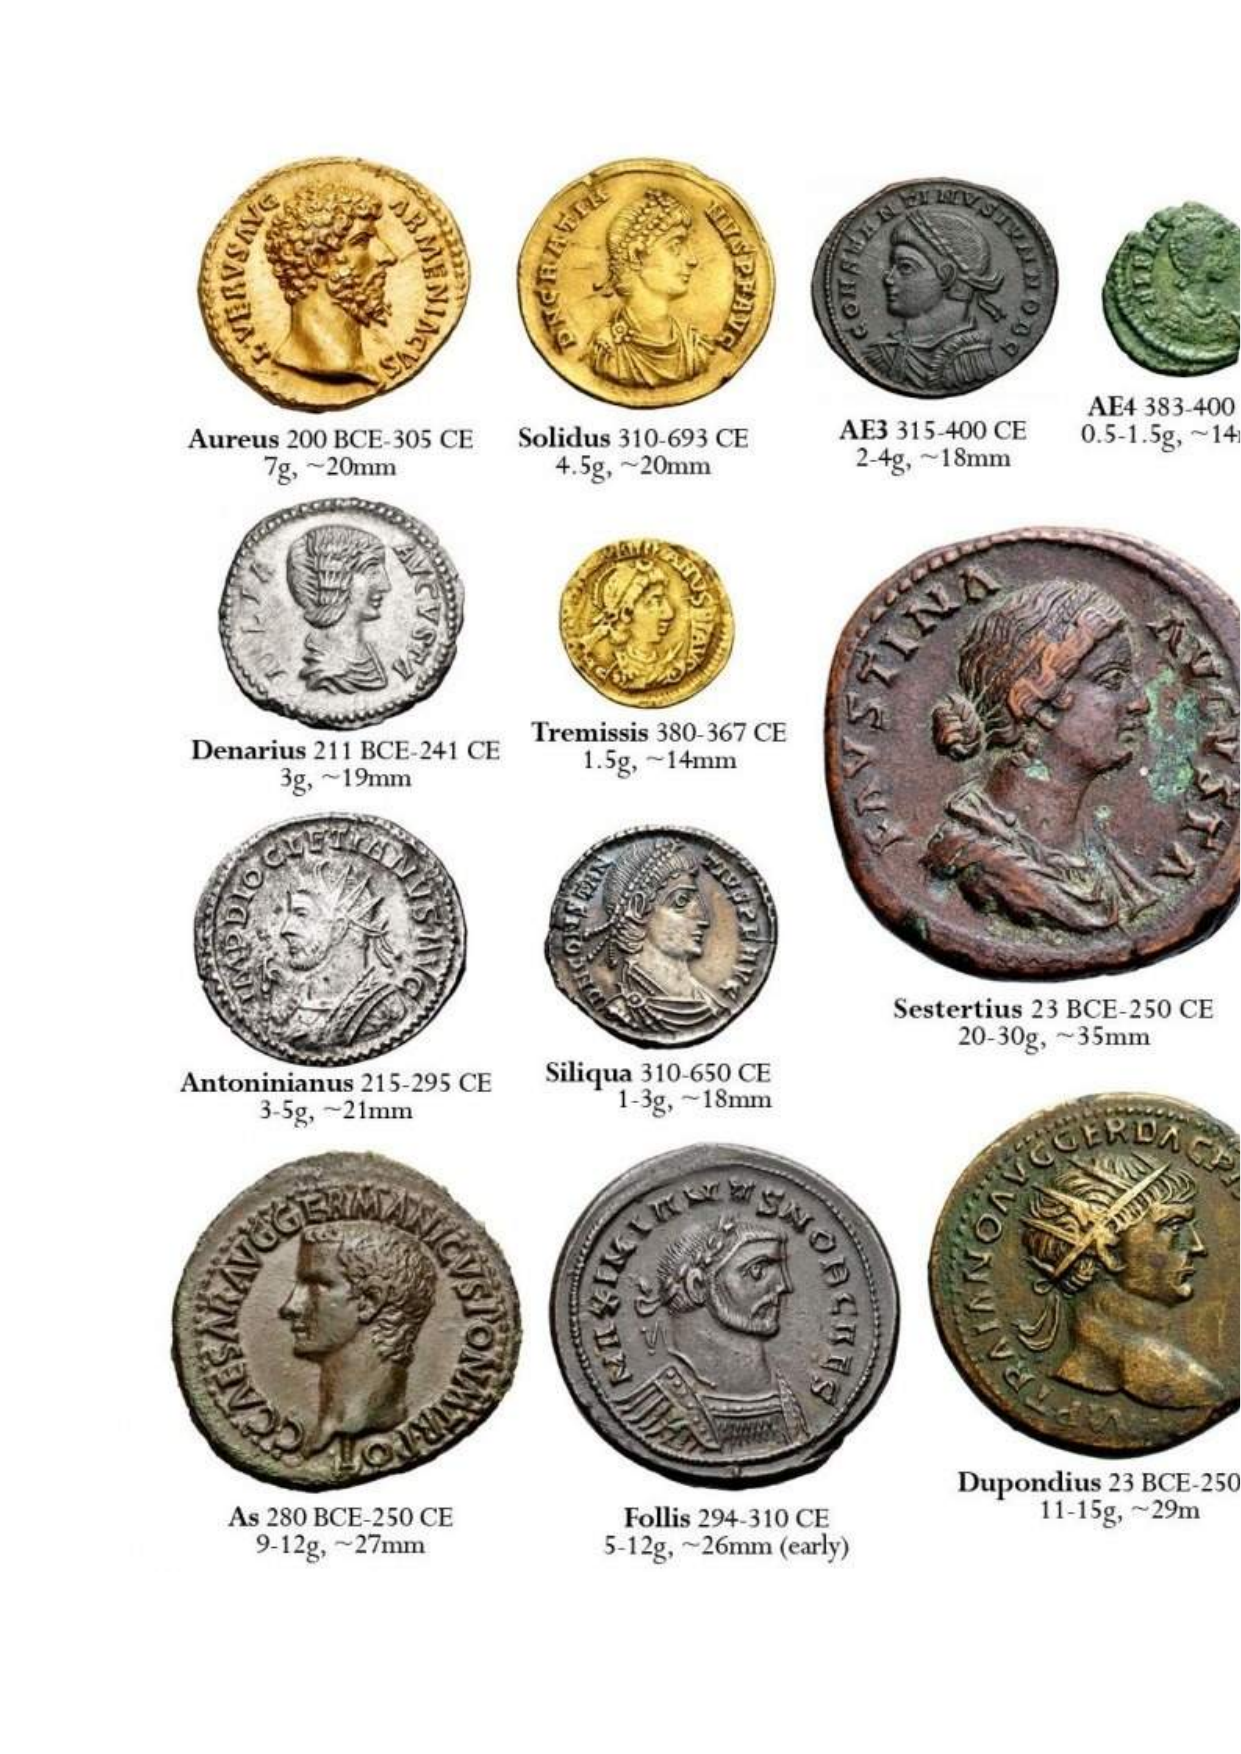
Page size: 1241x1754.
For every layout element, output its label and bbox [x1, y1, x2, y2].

picture [118, 118, 1241, 1572]
